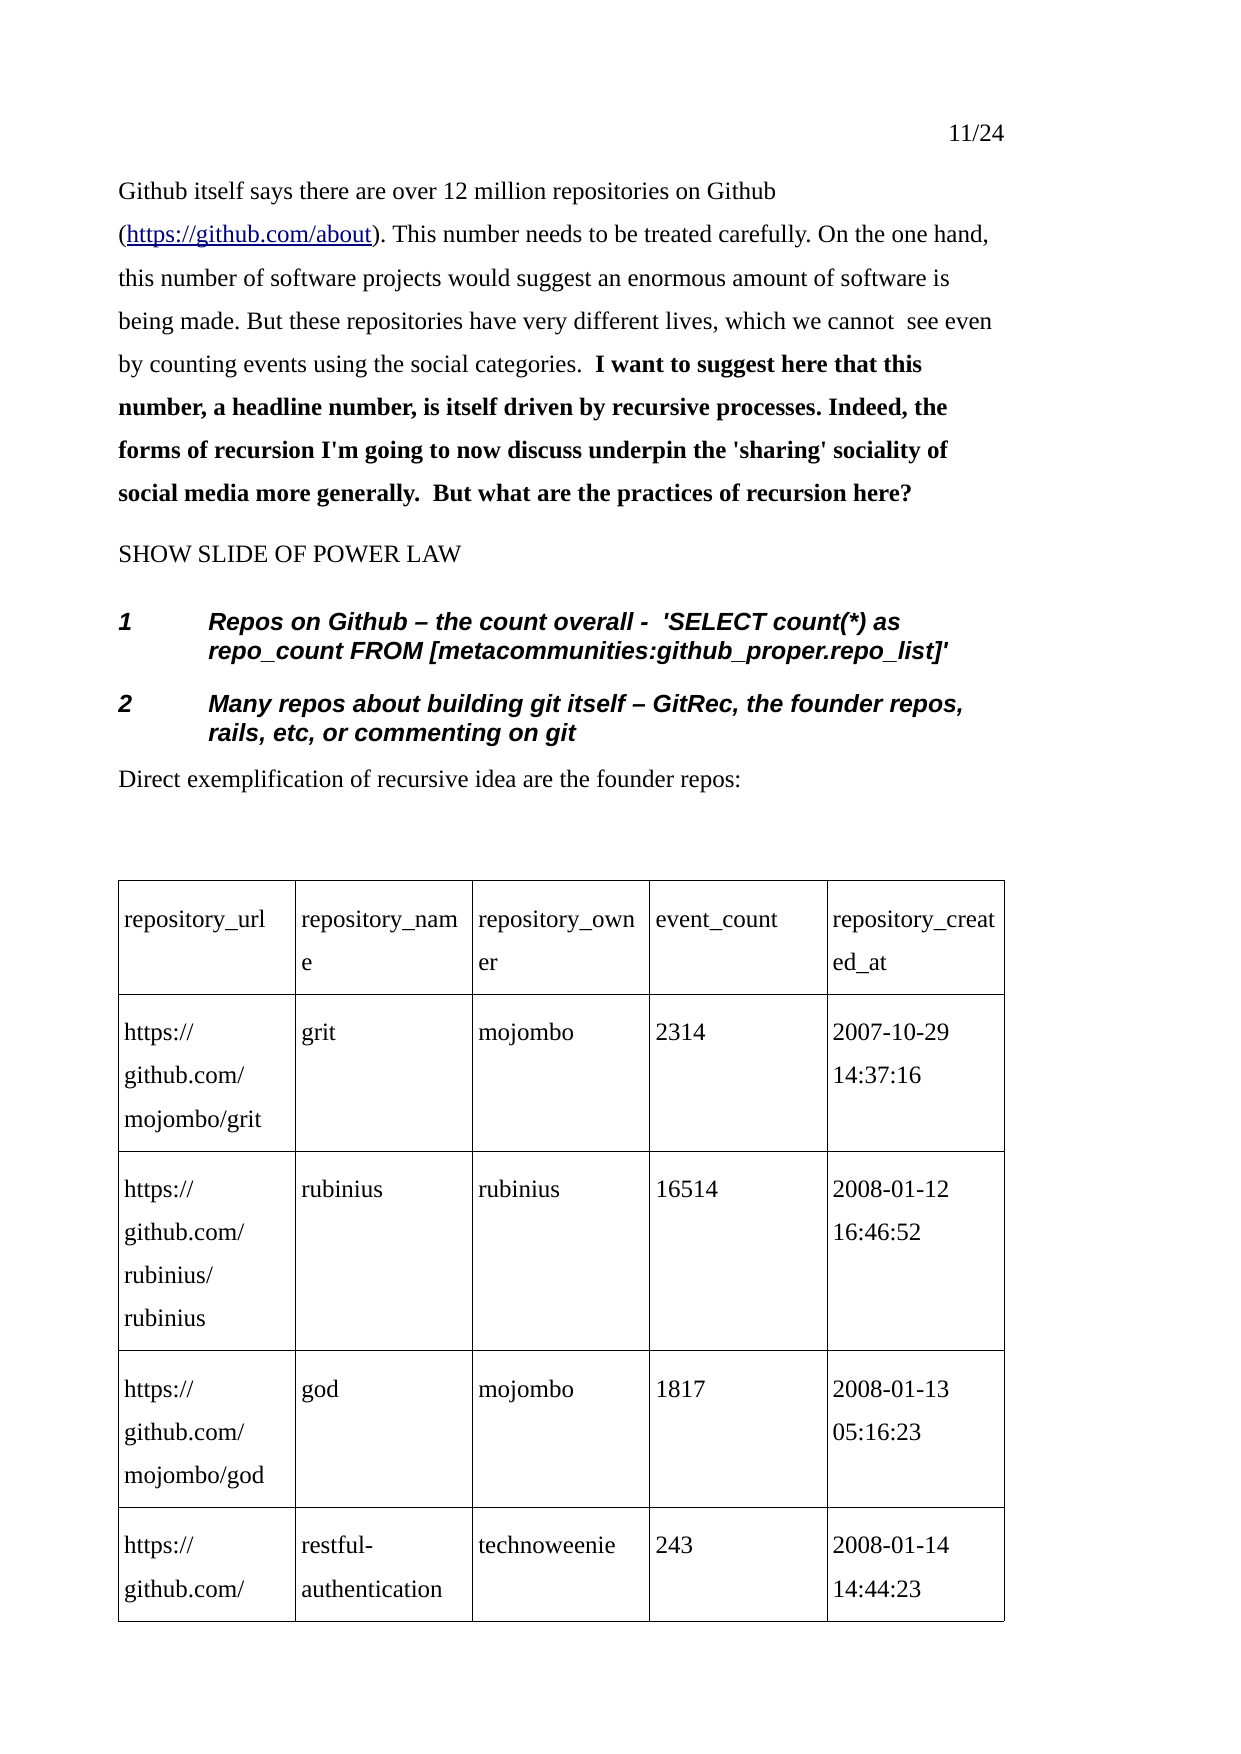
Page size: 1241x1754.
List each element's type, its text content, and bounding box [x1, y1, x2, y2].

table_header event_count [650, 881, 827, 994]
table_cell 2008-01-13 05:16:23 [828, 1351, 1004, 1507]
table_cell restful-authentication [296, 1508, 472, 1621]
table_header repository_url [119, 881, 295, 994]
table_cell 2007-10-29 14:37:16 [828, 995, 1004, 1151]
table_cell mojombo [473, 995, 649, 1151]
table_cell 2008-01-14 14:44:23 [828, 1508, 1004, 1621]
table_cell technoweenie [473, 1508, 649, 1621]
table_cell https://github.com/rubinius/rubinius [119, 1152, 295, 1350]
table_cell god [296, 1351, 472, 1507]
table_cell 2008-01-12 16:46:52 [828, 1152, 1004, 1350]
table_cell 2314 [650, 995, 827, 1151]
text Direct exemplification of recursive idea are the founder repos: [118, 764, 1004, 793]
table_cell rubinius [296, 1152, 472, 1350]
subtitle Repos on Github – the count overall - 'SELECT count(*) as repo_count FROM [metacommunities:github_proper.repo_list]' [118, 607, 1004, 664]
table_header repository_created_at [828, 881, 1004, 994]
text SHOW SLIDE OF POWER LAW [118, 539, 1004, 568]
table_cell https://github.com/mojombo/grit [119, 995, 295, 1151]
table_cell 16514 [650, 1152, 827, 1350]
table_cell mojombo [473, 1351, 649, 1507]
table_header repository_owner [473, 881, 649, 994]
table_cell grit [296, 995, 472, 1151]
table_cell 243 [650, 1508, 827, 1621]
table_cell https://github.com/ [119, 1508, 295, 1621]
table_header repository_name [296, 881, 472, 994]
text Github itself says there are over 12 million repositories on Github (https://github.com/about). This number needs to be treated carefully. On the one hand, this number of software projects would suggest an enormous amount of software is being made. But these repositories have very different lives, which we cannot see even by counting events using the social categories. I want to suggest here that this number, a headline number, is itself driven by recursive processes. Indeed, the forms of recursion I'm going to now discuss underpin the 'sharing' sociality of social media more generally. But what are the practices of recursion here? [118, 176, 1004, 507]
subtitle Many repos about building git itself – GitRec, the founder repos, rails, etc, or commenting on git [118, 689, 1004, 746]
table_cell rubinius [473, 1152, 649, 1350]
table_cell 1817 [650, 1351, 827, 1507]
table_cell https://github.com/mojombo/god [119, 1351, 295, 1507]
